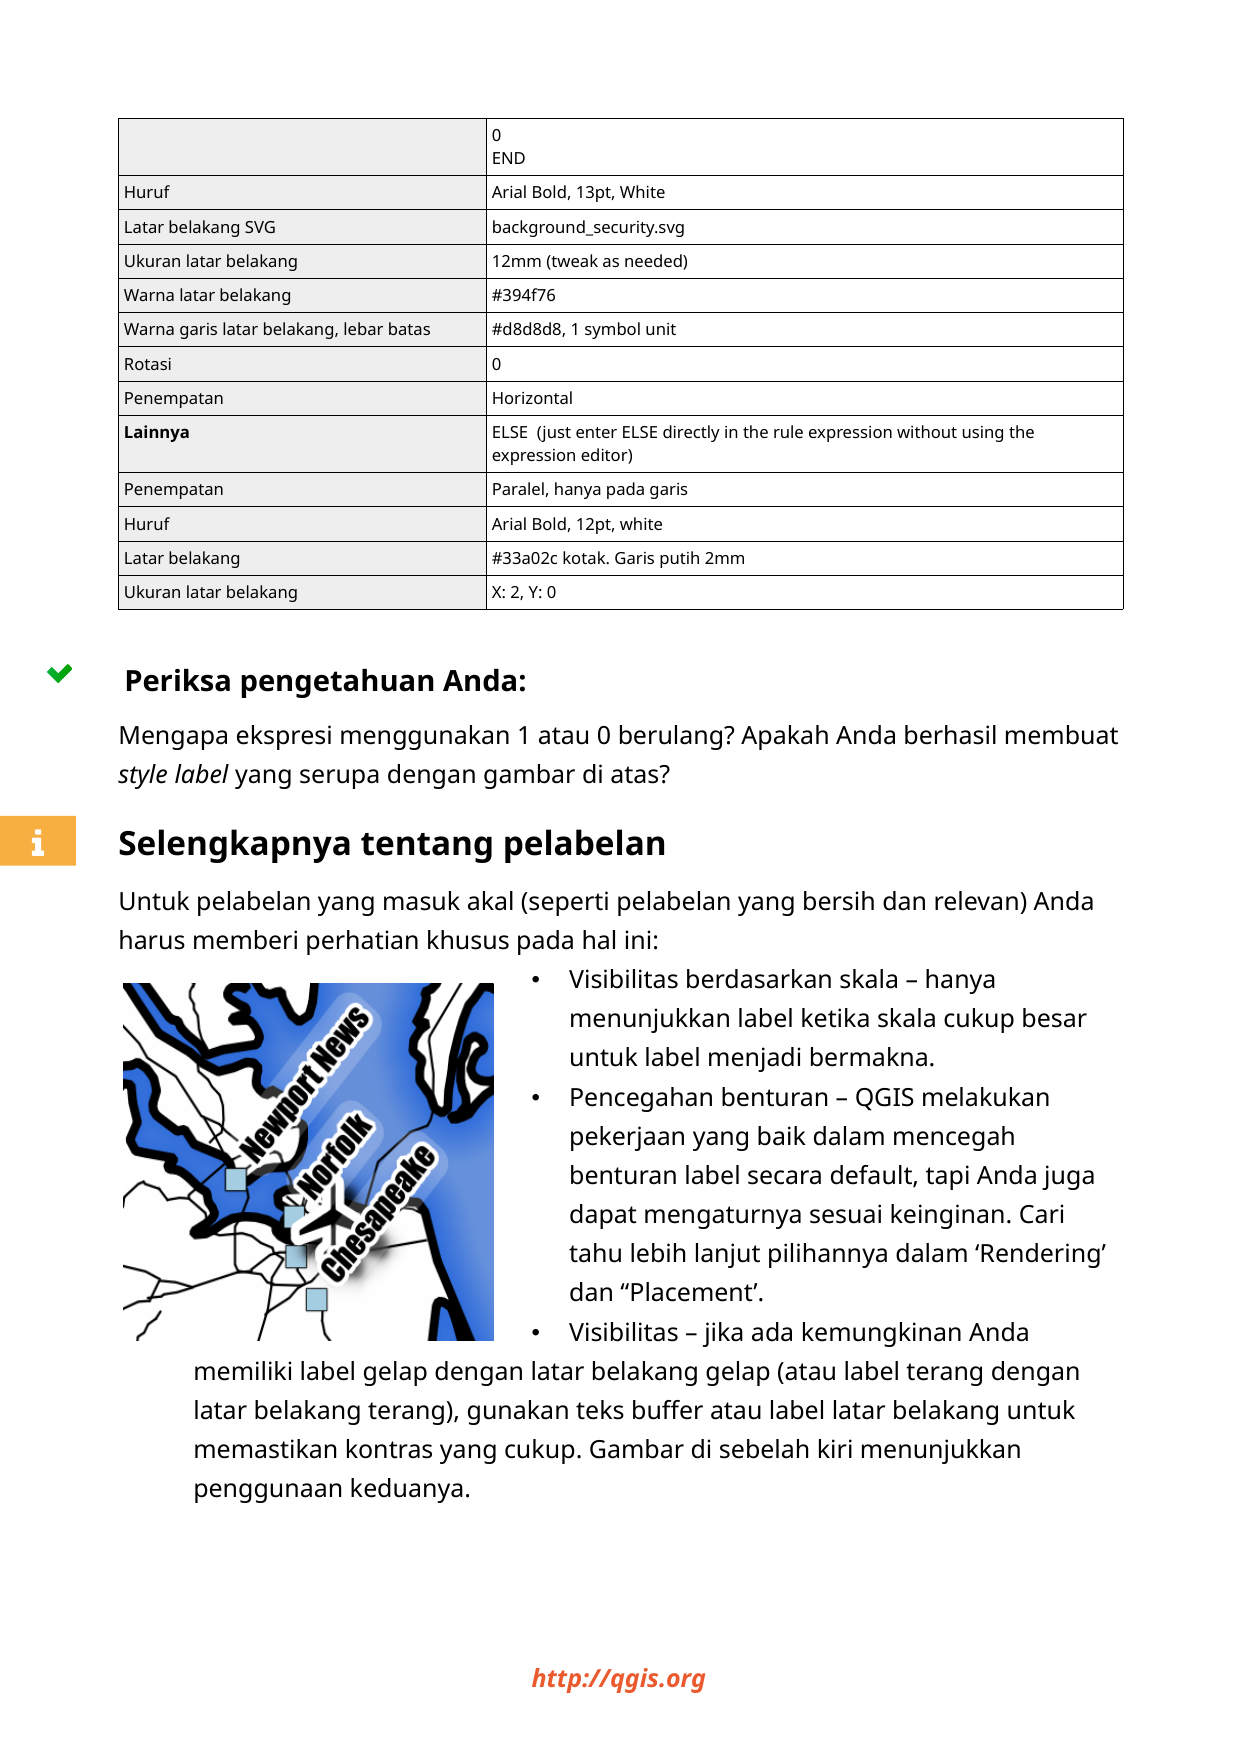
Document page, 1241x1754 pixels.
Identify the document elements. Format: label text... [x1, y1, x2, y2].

text Mengapa ekspresi menggunakan 1 atau 0 berulang? Apakah Anda berhasil membuat style label yang serupa dengan gambar di atas? [118, 717, 1122, 791]
table_cell Arial Bold, 13pt, White [487, 176, 1123, 209]
table_cell ELSE (just enter ELSE directly in the rule expression without using the expression editor) [487, 416, 1123, 472]
table_cell 0 [487, 347, 1123, 381]
table_cell 12mm (tweak as needed) [487, 245, 1123, 278]
subtitle Periksa pengetahuan Anda: [109, 660, 1122, 700]
table_cell Lainnya [119, 416, 486, 472]
table_cell Latar belakang SVG [119, 210, 486, 244]
table_cell Huruf [119, 176, 486, 209]
table_cell Horizontal [487, 382, 1123, 415]
table_cell #33a02c kotak. Garis putih 2mm [487, 542, 1123, 575]
picture [123, 983, 494, 1341]
subtitle Selengkapnya tentang pelabelan [118, 819, 1122, 865]
text Untuk pelabelan yang masuk akal (seperti pelabelan yang bersih dan relevan) Anda harus memberi perhatian khusus pada hal ini: [118, 883, 1122, 957]
table_cell Ukuran latar belakang [119, 245, 486, 278]
table_cell 0 END [487, 119, 1123, 175]
list Pencegahan benturan – QGIS melakukan pekerjaan yang baik dalam mencegah benturan label secara default, tapi Anda juga dapat mengaturnya sesuai keinginan. Cari tahu lebih lanjut pilihannya dalam ‘Rendering’ dan “Placement’. [494, 1079, 1122, 1309]
table_cell Warna latar belakang [119, 279, 486, 312]
table_cell Paralel, hanya pada garis [487, 473, 1123, 506]
table_cell X: 2, Y: 0 [487, 576, 1123, 609]
table_cell #d8d8d8, 1 symbol unit [487, 313, 1123, 346]
table_cell #394f76 [487, 279, 1123, 312]
table_cell Arial Bold, 12pt, white [487, 507, 1123, 541]
table_cell Huruf [119, 507, 486, 541]
table_cell Penempatan [119, 382, 486, 415]
table_cell Latar belakang [119, 542, 486, 575]
table_cell Ukuran latar belakang [119, 576, 486, 609]
table_cell [119, 119, 486, 175]
list Visibilitas berdasarkan skala – hanya menunjukkan label ketika skala cukup besar untuk label menjadi bermakna. [156, 962, 1122, 1074]
table_cell background_security.svg [487, 210, 1123, 244]
table_cell Rotasi [119, 347, 486, 381]
table_cell Penempatan [119, 473, 486, 506]
table_cell Warna garis latar belakang, lebar batas [119, 313, 486, 346]
list Visibilitas – jika ada kemungkinan Anda memiliki label gelap dengan latar belakang gelap (atau label terang dengan latar belakang terang), gunakan teks buffer atau label latar belakang untuk memastikan kontras yang cukup. Gambar di sebelah kiri menunjukkan penggunaan keduanya. [156, 1314, 1122, 1505]
